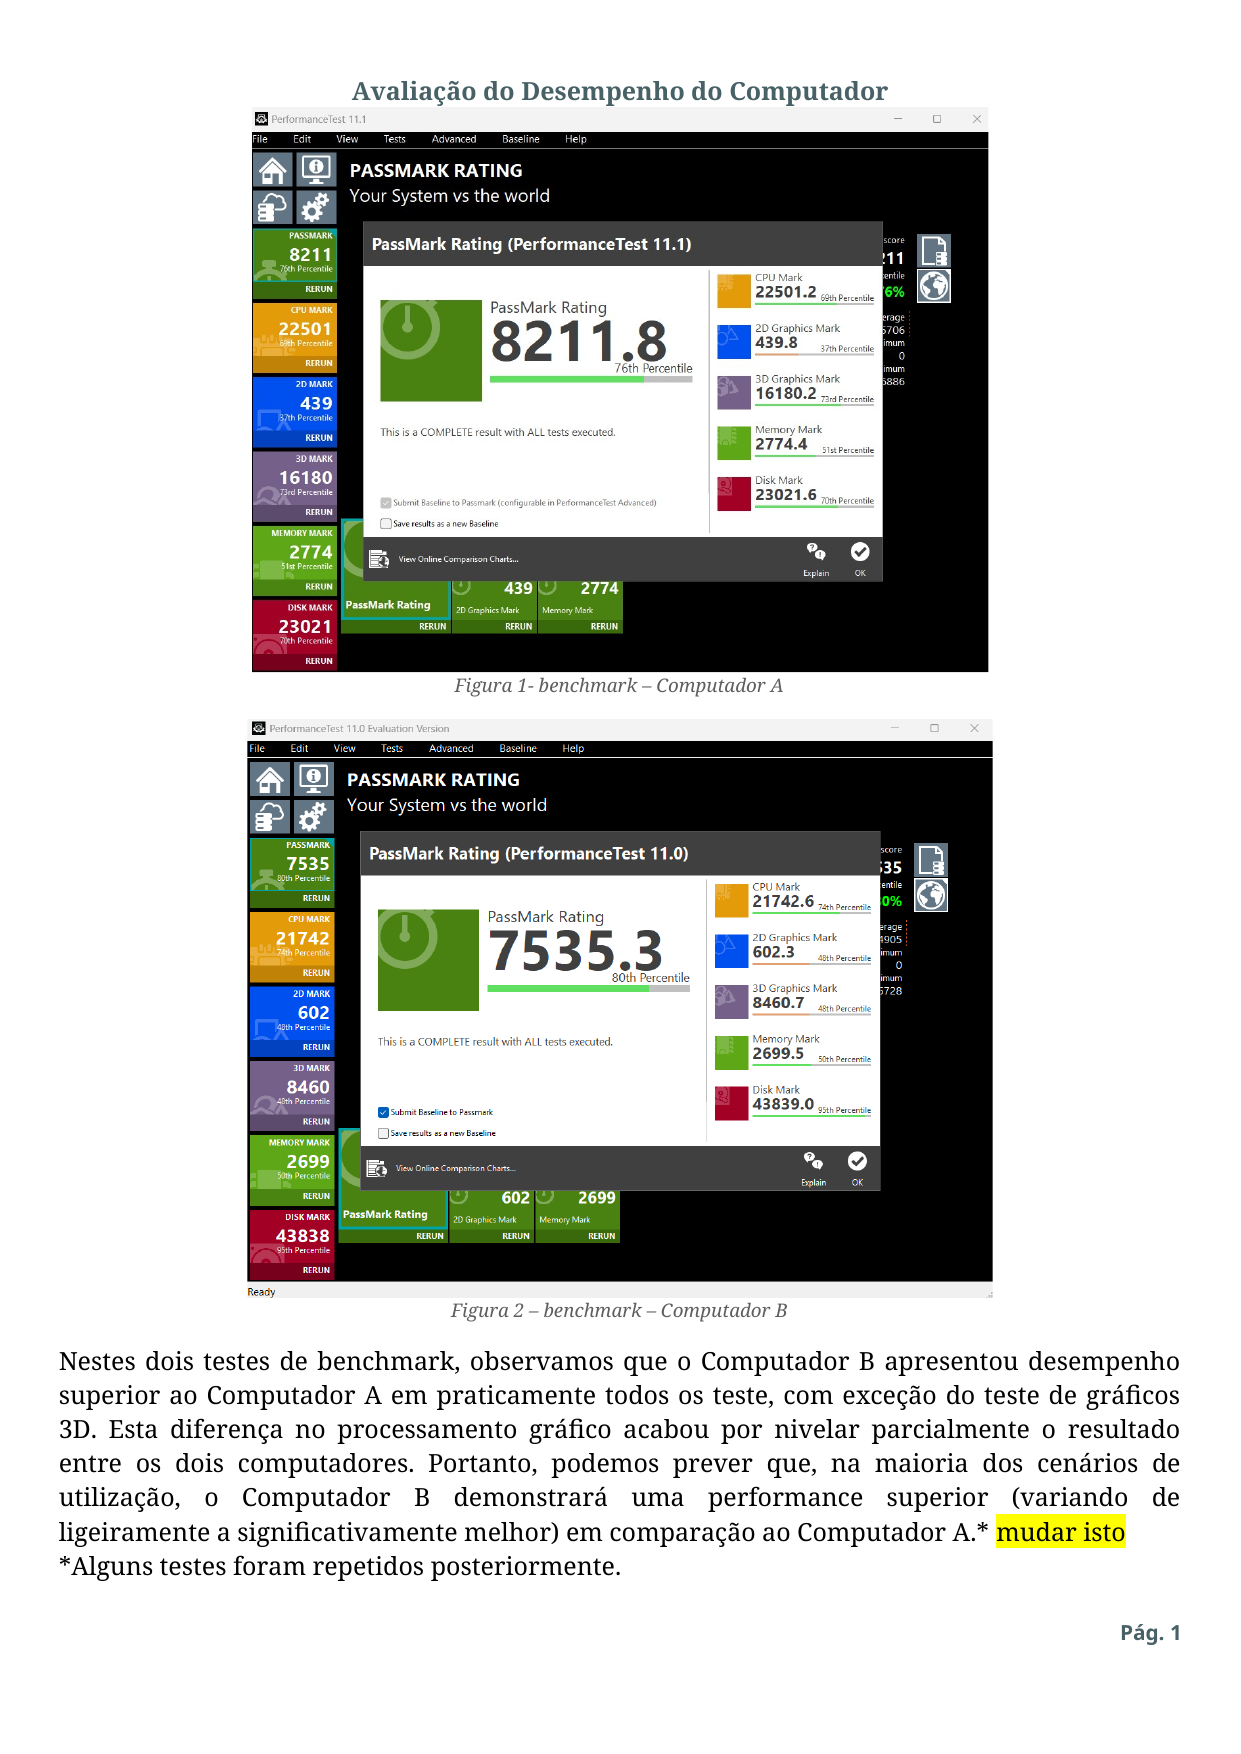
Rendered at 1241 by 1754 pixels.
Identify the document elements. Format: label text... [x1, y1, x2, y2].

text Figura 1- benchmark – Computador A [58, 673, 1182, 698]
text *Alguns testes foram repetidos posteriormente. [58, 1548, 1182, 1582]
text Figura 2 – benchmark – Computador B [58, 1297, 1182, 1323]
text Nestes dois testes de benchmark, observamos que o Computador B apresentou desempenho superior ao Computador A em praticamente todos os teste, com exceção do teste de gráficos 3D. Esta diferença no processamento gráfico acabou por nivelar parcialmente o resultado entre os dois computadores. Portanto, podemos prever que, na maioria dos cenários de utilização, o Computador B demonstrará uma performance superior (variando de ligeiramente a significativamente melhor) em comparação ao Computador A.* mudar isto [58, 1344, 1182, 1548]
